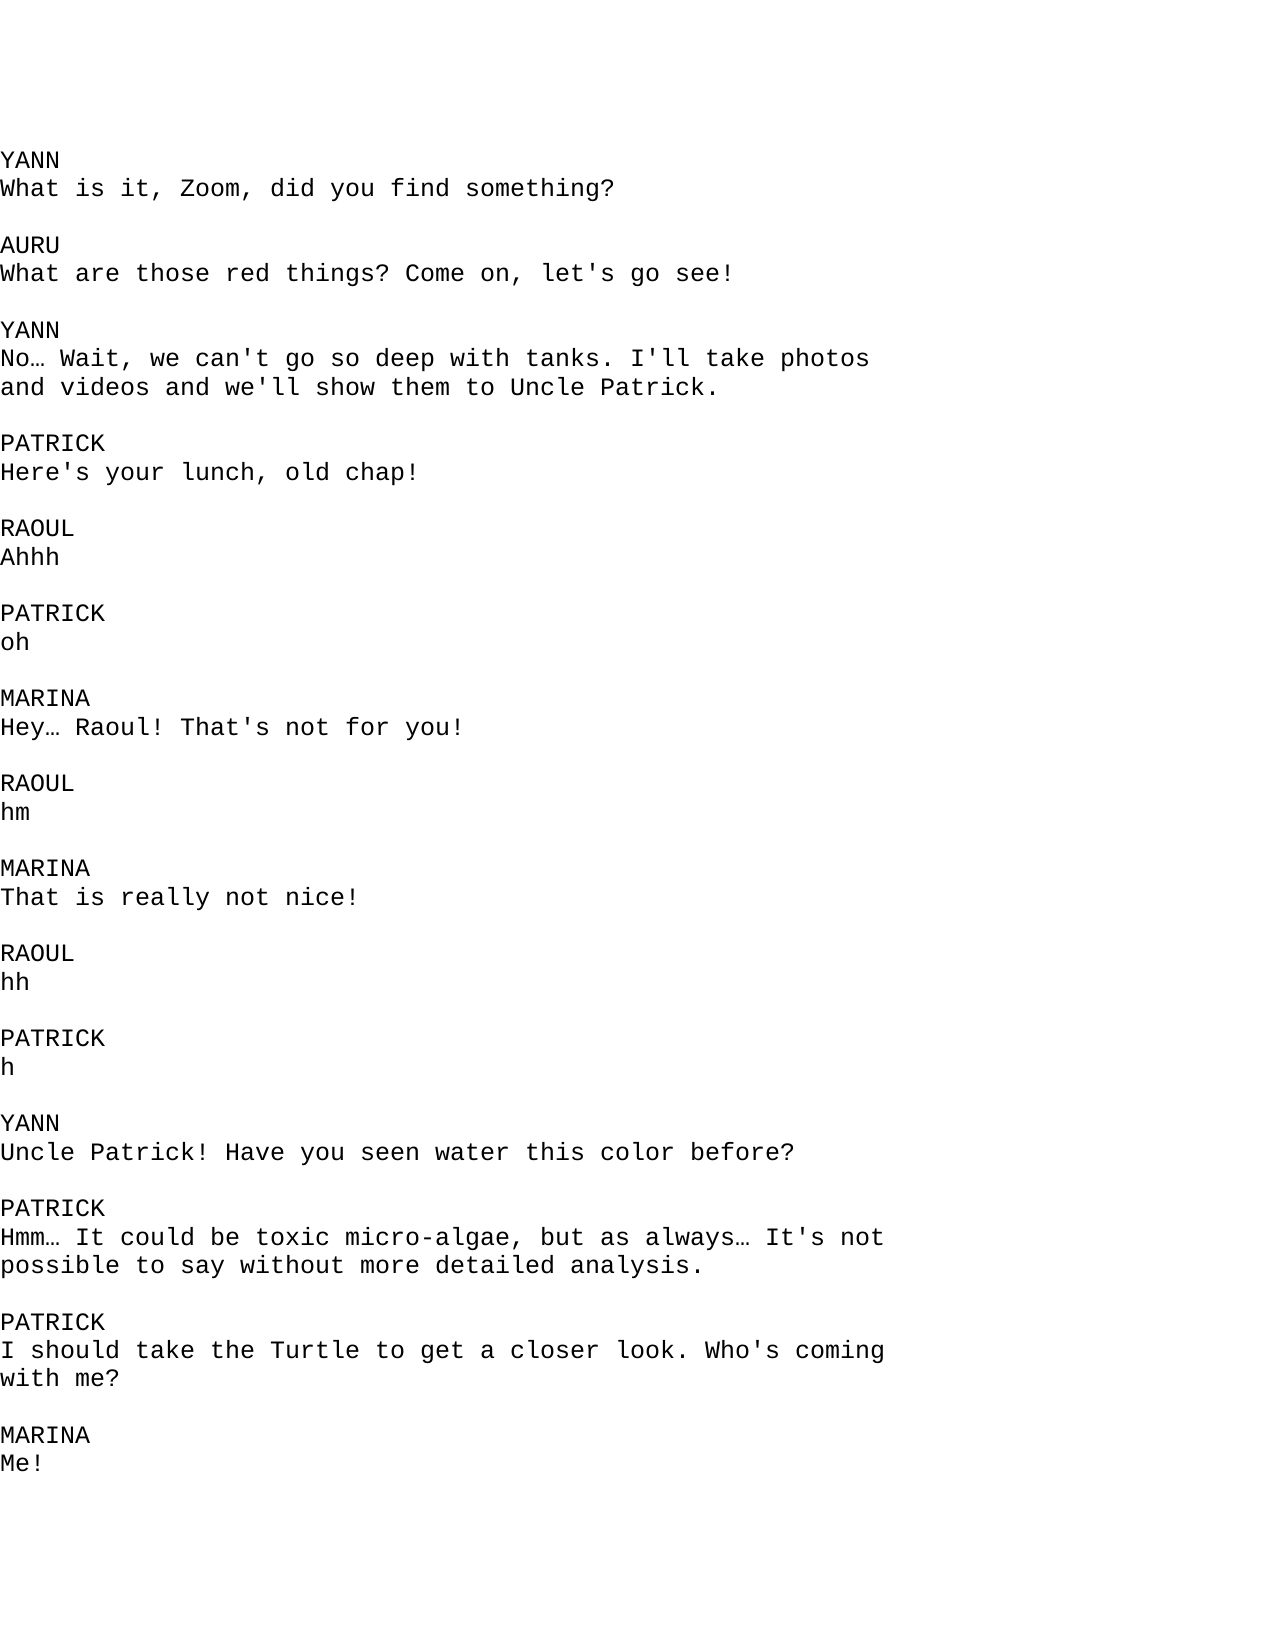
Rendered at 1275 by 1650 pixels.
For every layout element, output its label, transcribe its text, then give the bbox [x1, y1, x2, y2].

text What are those red things? Come on, let's go see! [0, 261, 900, 289]
text PATRICK [0, 431, 900, 459]
text Ahhh [0, 544, 900, 573]
text No… Wait, we can't go so deep with tanks. I'll take photos and videos and we'll show them to Uncle Patrick. [0, 346, 900, 403]
text PATRICK [0, 1026, 900, 1054]
text I should take the Turtle to get a closer look. Who's coming with me? [0, 1338, 900, 1394]
text What is it, Zoom, did you find something? [0, 176, 900, 204]
text h [0, 1054, 900, 1083]
text Uncle Patrick! Have you seen water this color before? [0, 1139, 900, 1168]
text YANN [0, 318, 900, 346]
text MARINA [0, 1423, 900, 1451]
text Hey… Raoul! That's not for you! [0, 714, 900, 743]
text RAOUL [0, 771, 900, 799]
text MARINA [0, 686, 900, 714]
text PATRICK [0, 601, 900, 629]
text RAOUL [0, 941, 900, 969]
text YANN [0, 1111, 900, 1139]
text hm [0, 799, 900, 828]
text oh [0, 629, 900, 658]
text hh [0, 969, 900, 998]
text RAOUL [0, 516, 900, 544]
text MARINA [0, 856, 900, 884]
text PATRICK [0, 1196, 900, 1224]
text YANN [0, 148, 1275, 176]
text Hmm… It could be toxic micro-algae, but as always… It's not possible to say without more detailed analysis. [0, 1224, 900, 1281]
text PATRICK [0, 1309, 900, 1338]
text AURU [0, 233, 900, 261]
text That is really not nice! [0, 884, 900, 913]
text Here's your lunch, old chap! [0, 459, 900, 488]
text Me! [0, 1451, 900, 1479]
